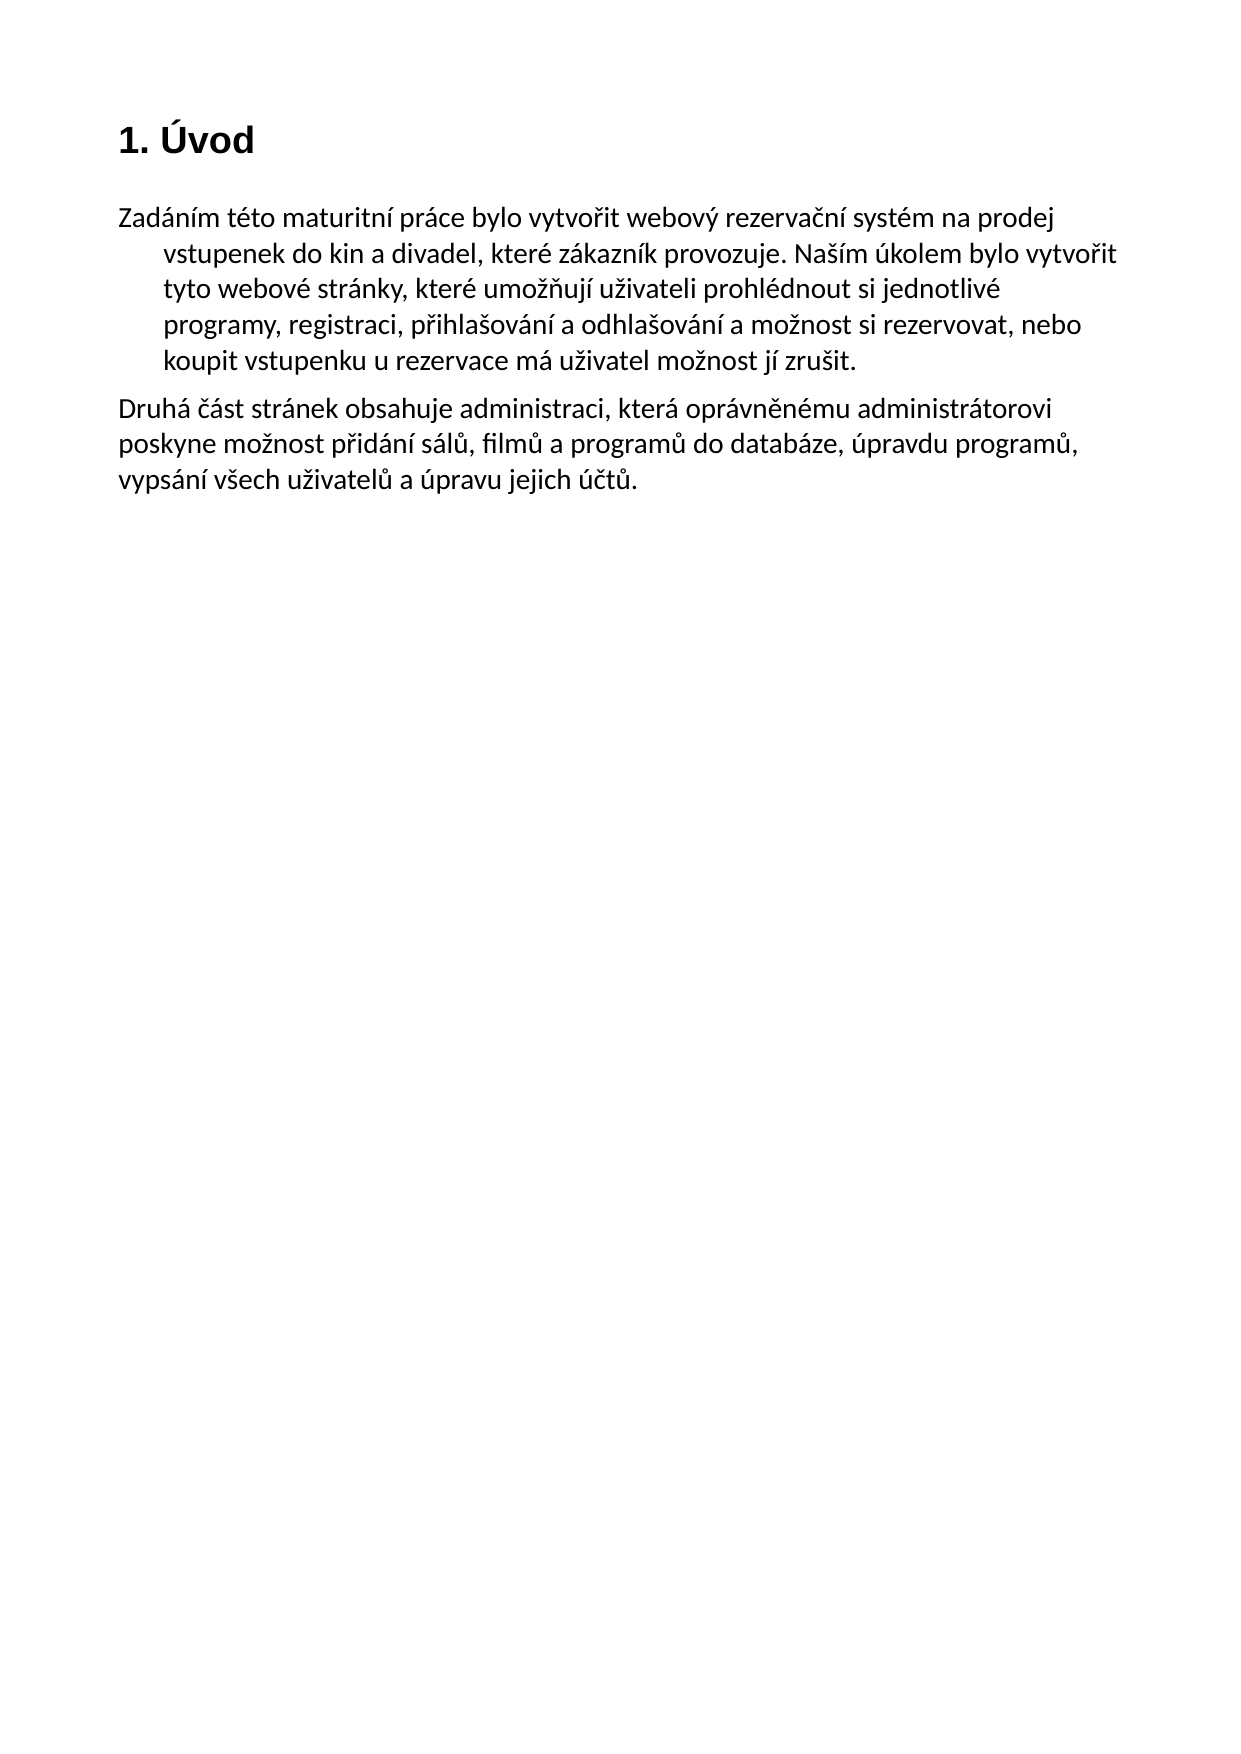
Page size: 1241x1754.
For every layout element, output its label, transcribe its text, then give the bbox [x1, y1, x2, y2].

subtitle Zadáním této maturitní práce bylo vytvořit webový rezervační systém na prodej vstupenek do kin a divadel, které zákazník provozuje. Naším úkolem bylo vytvořit tyto webové stránky, které umožňují uživateli prohlédnout si jednotlivé programy, registraci, přihlašování a odhlašování a možnost si rezervovat, nebo koupit vstupenku u rezervace má uživatel možnost jí zrušit. [118, 199, 1122, 377]
subtitle 1. Úvod [118, 118, 1122, 162]
text Druhá část stránek obsahuje administraci, která oprávněnému administrátorovi poskyne možnost přidání sálů, filmů a programů do databáze, úpravdu programů, vypsání všech uživatelů a úpravu jejich účtů. [118, 390, 1122, 497]
